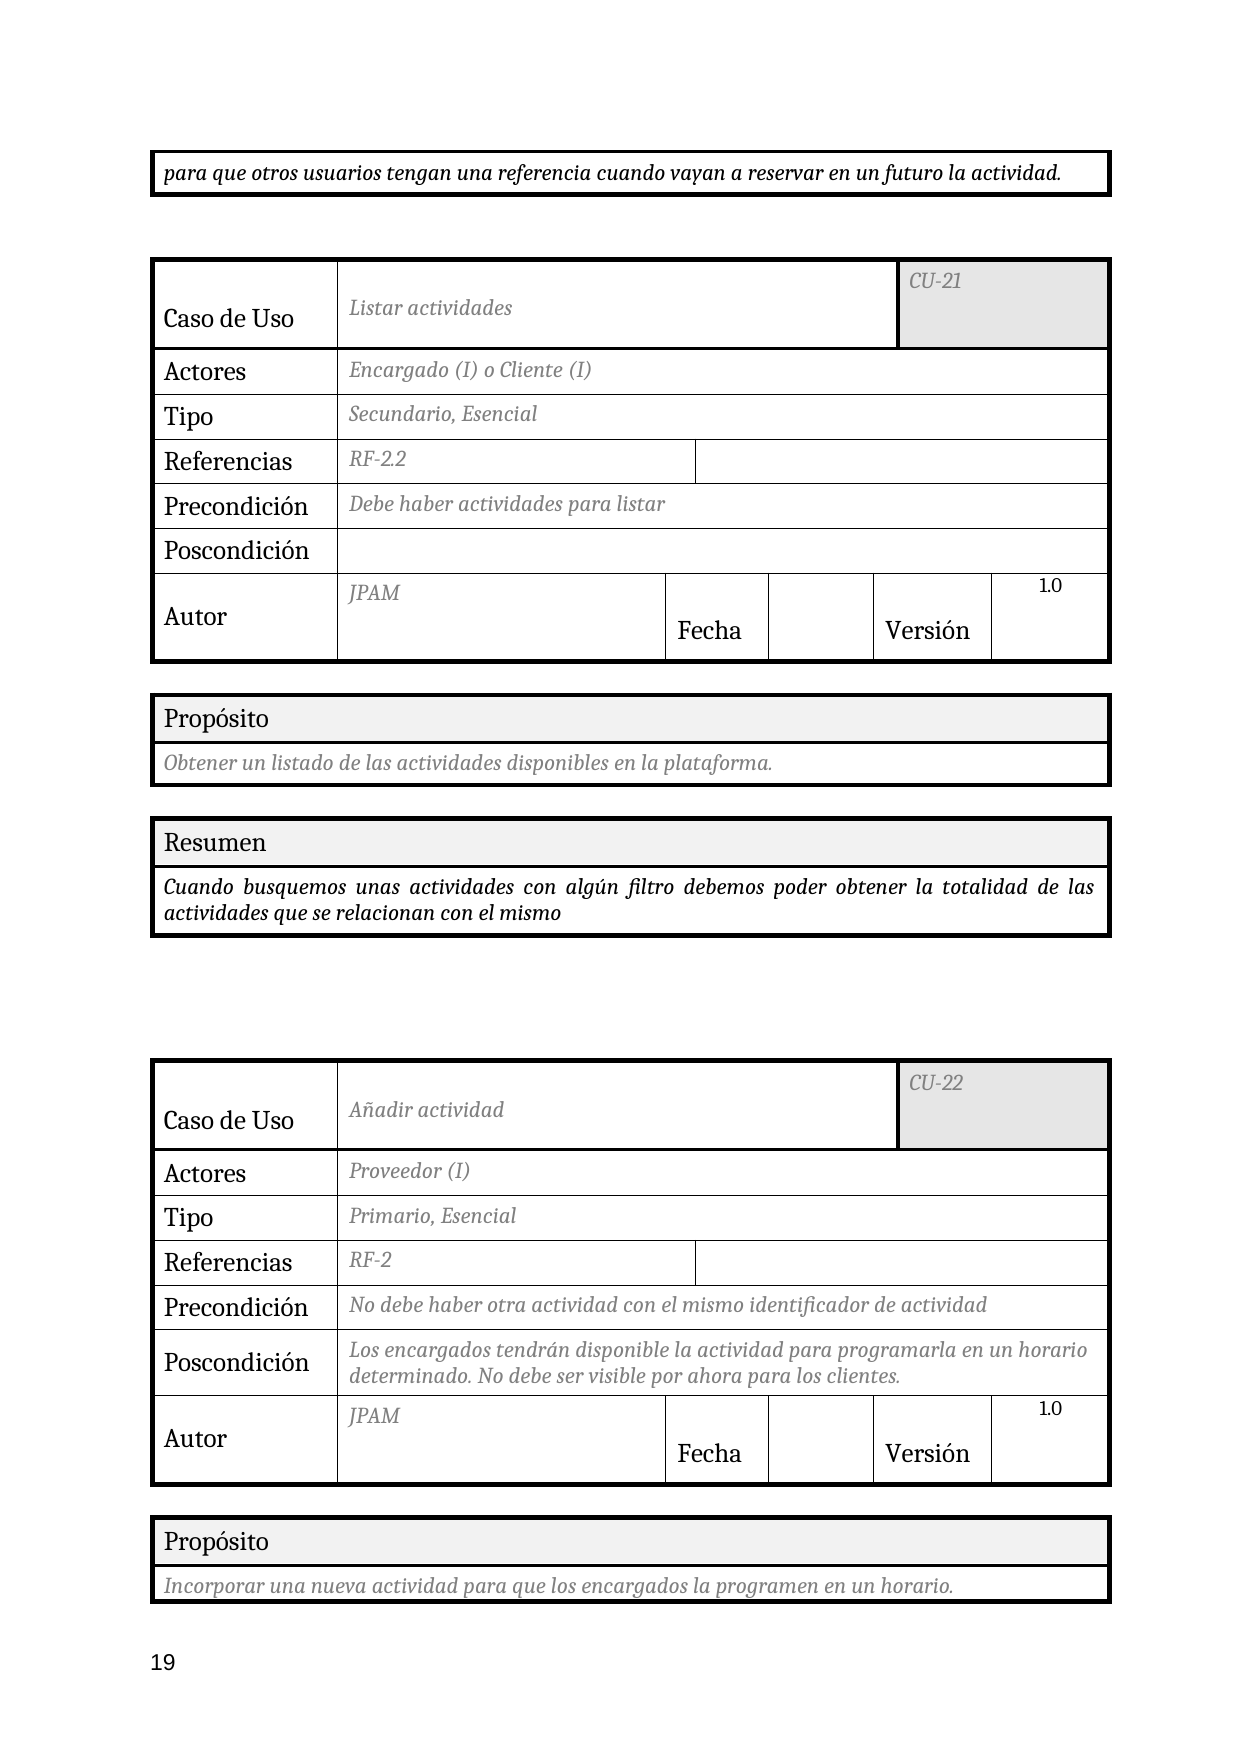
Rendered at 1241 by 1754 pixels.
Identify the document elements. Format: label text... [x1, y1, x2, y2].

table_cell [769, 1396, 873, 1482]
table_cell Referencias [155, 1241, 337, 1284]
table_cell [769, 574, 873, 659]
table_cell Los encargados tendrán disponible la actividad para programarla en un horario determinado. No debe ser visible por ahora para los clientes. [338, 1330, 1107, 1395]
table_cell 1.0 [992, 574, 1107, 659]
table_cell Encargado (I) o Cliente (I) [338, 350, 1107, 394]
table_cell Fecha [666, 574, 768, 659]
table_cell Debe haber actividades para listar [338, 484, 1107, 528]
table_header Propósito [155, 1520, 1107, 1563]
table_cell [696, 440, 1107, 483]
table_cell Tipo [155, 1196, 337, 1240]
table_cell Tipo [155, 395, 337, 438]
table_cell 1.0 [992, 1396, 1107, 1482]
table_cell Obtener un listado de las actividades disponibles en la plataforma. [155, 744, 1107, 783]
table_cell Primario, Esencial [338, 1196, 1107, 1240]
table_cell Poscondición [155, 529, 337, 573]
table_cell Actores [155, 1151, 337, 1195]
table_cell Precondición [155, 1286, 337, 1329]
table_cell Incorporar una nueva actividad para que los encargados la programen en un horario. [155, 1567, 1107, 1599]
table_cell Versión [874, 1396, 991, 1482]
table_header CU-22 [900, 1063, 1107, 1148]
table_cell Precondición [155, 484, 337, 528]
table_cell RF-2 [338, 1241, 695, 1284]
table_cell Versión [874, 574, 991, 659]
table_cell Autor [155, 1396, 337, 1482]
table_header Resumen [155, 821, 1107, 864]
table_header Listar actividades [338, 262, 896, 347]
table_cell No debe haber otra actividad con el mismo identificador de actividad [338, 1286, 1107, 1329]
table_header Caso de Uso [155, 1063, 337, 1148]
table_cell RF-2.2 [338, 440, 695, 483]
table_cell Proveedor (I) [338, 1151, 1107, 1195]
table_cell Referencias [155, 440, 337, 483]
table_cell Poscondición [155, 1330, 337, 1395]
table_cell JPAM [338, 574, 665, 659]
table_header CU-21 [900, 262, 1107, 347]
table_cell Cuando busquemos unas actividades con algún filtro debemos poder obtener la totalidad de las actividades que se relacionan con el mismo [155, 868, 1107, 933]
table_cell Secundario, Esencial [338, 395, 1107, 438]
table_header Añadir actividad [338, 1063, 896, 1148]
table_cell Autor [155, 574, 337, 659]
table_cell [696, 1241, 1107, 1284]
table_header Caso de Uso [155, 262, 337, 347]
table_cell Fecha [666, 1396, 768, 1482]
table_cell JPAM [338, 1396, 665, 1482]
table_cell para que otros usuarios tengan una referencia cuando vayan a reservar en un futuro la actividad. [155, 153, 1107, 192]
table_cell Actores [155, 350, 337, 394]
table_header Propósito [155, 697, 1107, 741]
table_cell [338, 529, 1107, 573]
